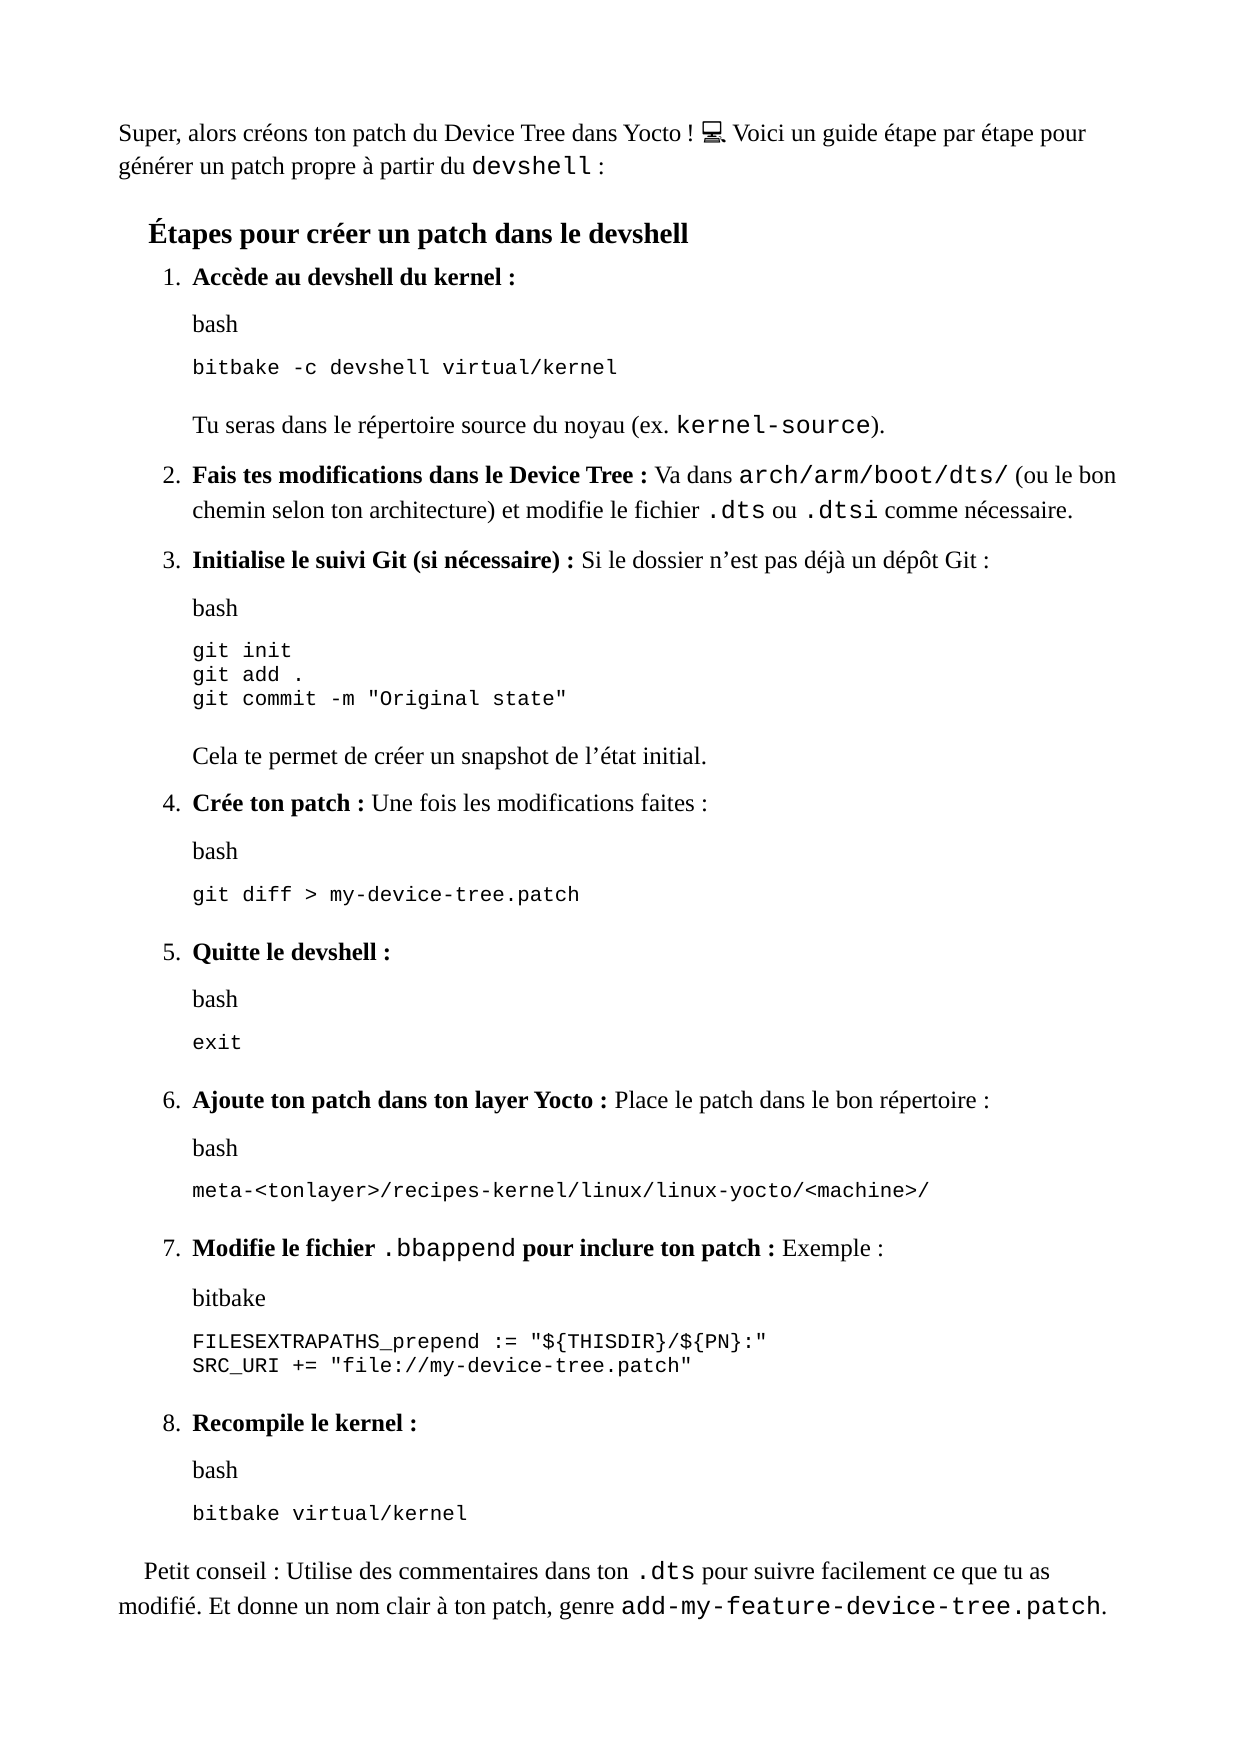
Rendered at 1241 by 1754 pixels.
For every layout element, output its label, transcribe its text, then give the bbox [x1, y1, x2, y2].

list Fais tes modifications dans le Device Tree : Va dans arch/arm/boot/dts/ (ou le bon chemin selon ton architecture) et modifie le fichier .dts ou .dtsi comme nécessaire. [162, 460, 1122, 526]
list Initialise le suivi Git (si nécessaire) : Si le dossier n’est pas déjà un dépôt Git : [162, 545, 1122, 574]
list Accède au devshell du kernel : [162, 262, 1122, 291]
list SRC_URI += "file://my-device-tree.patch" [162, 1355, 1122, 1378]
list Ajoute ton patch dans ton layer Yocto : Place le patch dans le bon répertoire : [162, 1085, 1122, 1114]
list bash [162, 1133, 1122, 1161]
text 🧠 Petit conseil : Utilise des commentaires dans ton .dts pour suivre facilement ce que tu as modifié. Et donne un nom clair à ton patch, genre add-my-feature-device-tree.patch. [118, 1556, 1122, 1622]
list Crée ton patch : Une fois les modifications faites : [162, 788, 1122, 817]
list bitbake [162, 1283, 1122, 1312]
list git add . [162, 664, 1122, 688]
text Super, alors créons ton patch du Device Tree dans Yocto ! 💻 Voici un guide étape par étape pour générer un patch propre à partir du devshell : [118, 118, 1122, 182]
list git commit -m "Original state" [162, 688, 1122, 711]
list Tu seras dans le répertoire source du noyau (ex. kernel-source). [162, 410, 1122, 441]
list FILESEXTRAPATHS_prepend := "${THISDIR}/${PN}:" [162, 1331, 1122, 1355]
list meta-<tonlayer>/recipes-kernel/linux/linux-yocto/<machine>/ [162, 1180, 1122, 1204]
list exit [162, 1032, 1122, 1056]
list bash [162, 309, 1122, 338]
subtitle 🧵 Étapes pour créer un patch dans le devshell [118, 216, 1122, 249]
list Cela te permet de créer un snapshot de l’état initial. [162, 741, 1122, 769]
list bitbake virtual/kernel [162, 1503, 1122, 1527]
list bash [162, 984, 1122, 1013]
list Recompile le kernel : [162, 1408, 1122, 1437]
list bash [162, 836, 1122, 865]
list git diff > my-device-tree.patch [162, 884, 1122, 907]
list bash [162, 593, 1122, 622]
list Modifie le fichier .bbappend pour inclure ton patch : Exemple : [162, 1233, 1122, 1264]
list bash [162, 1455, 1122, 1484]
list bitbake -c devshell virtual/kernel [162, 357, 1122, 381]
list Quitte le devshell : [162, 937, 1122, 966]
list git init [162, 640, 1122, 664]
